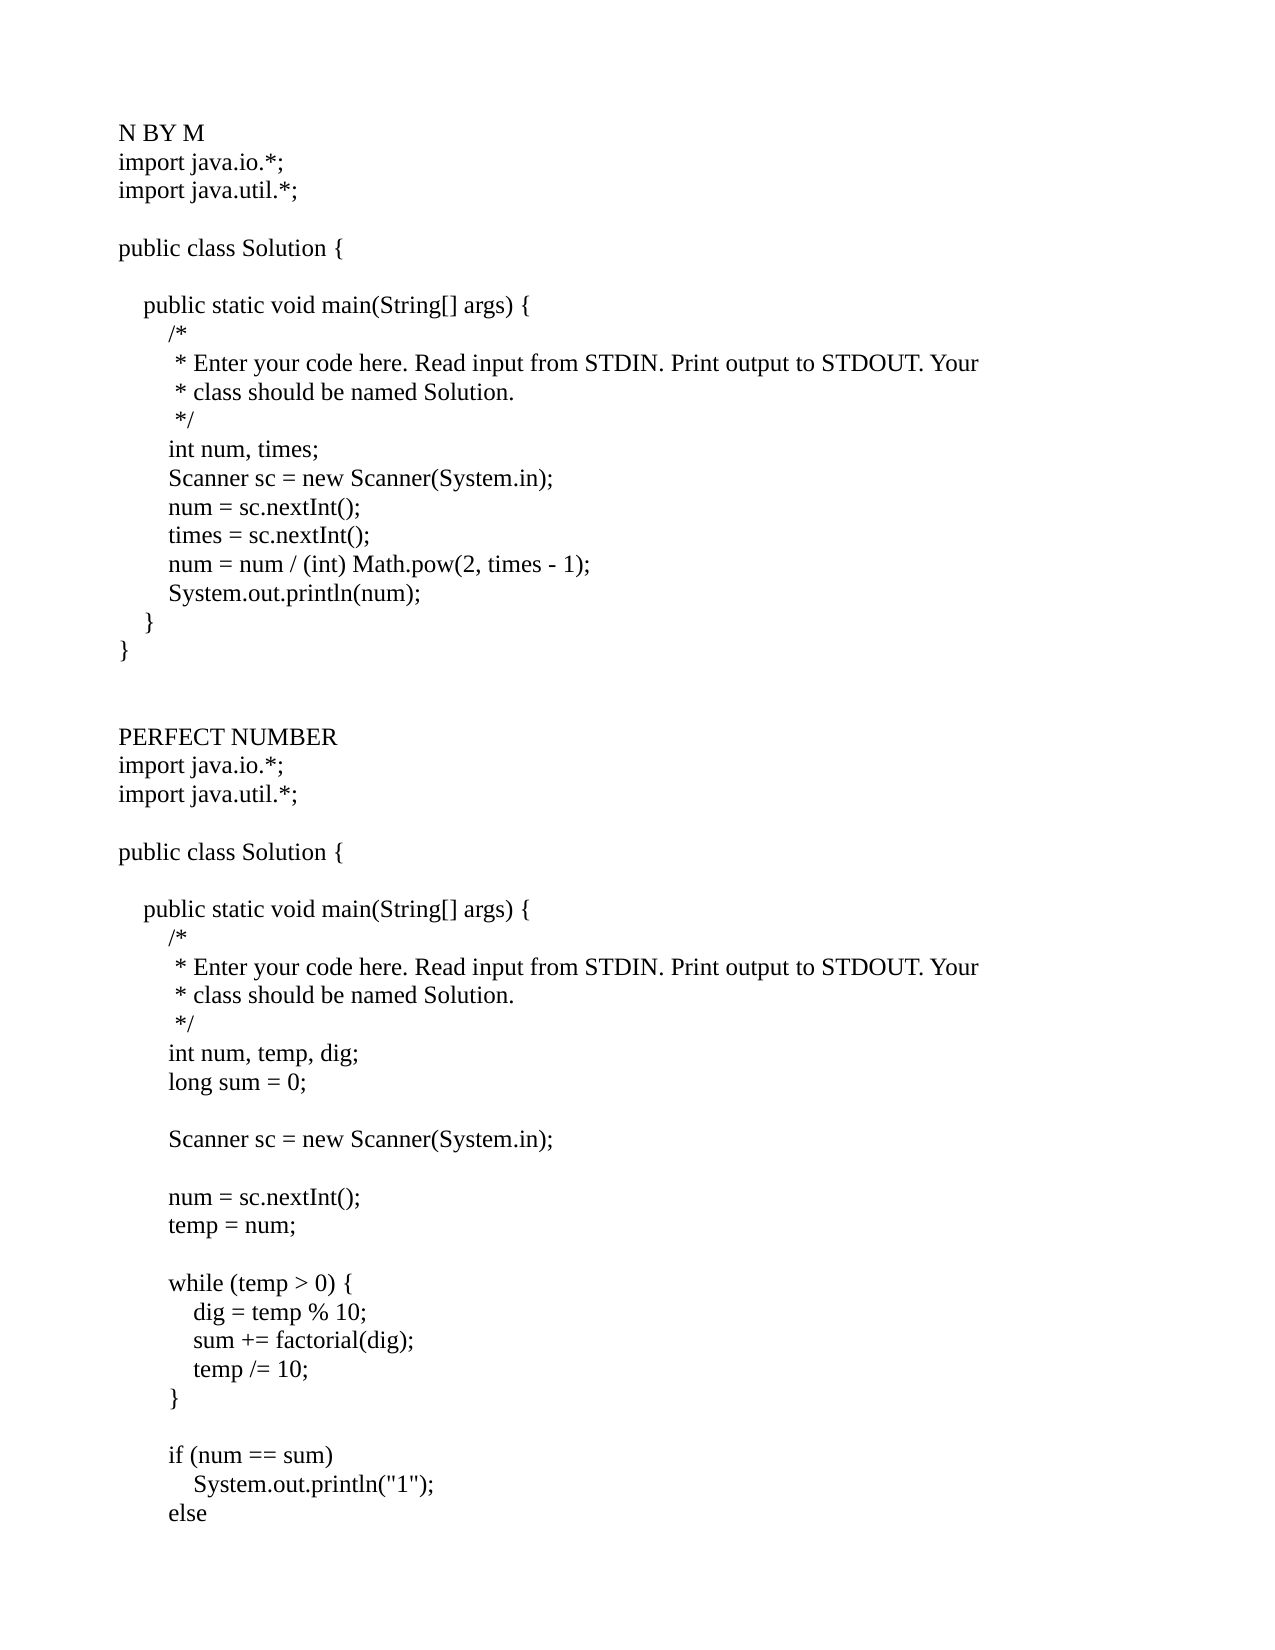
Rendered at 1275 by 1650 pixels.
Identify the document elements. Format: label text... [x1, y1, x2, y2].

text * Enter your code here. Read input from STDIN. Print output to STDOUT. Your [118, 348, 1157, 377]
text num = sc.nextInt(); [118, 492, 1157, 521]
text } [118, 1383, 1157, 1412]
text N BY M [118, 118, 1157, 147]
text sum += factorial(dig); [118, 1326, 1157, 1354]
text */ [118, 1009, 1157, 1038]
text public static void main(String[] args) { [118, 894, 1157, 923]
text System.out.println(num); [118, 578, 1157, 607]
text import java.io.*; [118, 751, 1157, 779]
text */ [118, 406, 1157, 434]
text temp /= 10; [118, 1354, 1157, 1383]
text public static void main(String[] args) { [118, 291, 1157, 319]
text import java.util.*; [118, 176, 1157, 204]
text import java.util.*; [118, 779, 1157, 808]
text temp = num; [118, 1211, 1157, 1239]
text num = num / (int) Math.pow(2, times - 1); [118, 549, 1157, 578]
text while (temp > 0) { [118, 1268, 1157, 1297]
text int num, times; [118, 434, 1157, 463]
text PERFECT NUMBER [118, 722, 1157, 751]
text /* [118, 923, 1157, 952]
text } [118, 636, 1157, 664]
text import java.io.*; [118, 147, 1157, 176]
text long sum = 0; [118, 1067, 1157, 1096]
text /* [118, 319, 1157, 348]
text num = sc.nextInt(); [118, 1182, 1157, 1211]
text Scanner sc = new Scanner(System.in); [118, 463, 1157, 492]
text public class Solution { [118, 233, 1157, 262]
text times = sc.nextInt(); [118, 521, 1157, 549]
text dig = temp % 10; [118, 1297, 1157, 1326]
text System.out.println("1"); [118, 1469, 1157, 1498]
text * class should be named Solution. [118, 377, 1157, 406]
text * Enter your code here. Read input from STDIN. Print output to STDOUT. Your [118, 952, 1157, 981]
text public class Solution { [118, 837, 1157, 866]
text else [118, 1498, 1157, 1527]
text int num, temp, dig; [118, 1038, 1157, 1067]
text if (num == sum) [118, 1441, 1157, 1469]
text * class should be named Solution. [118, 981, 1157, 1009]
text } [118, 607, 1157, 636]
text Scanner sc = new Scanner(System.in); [118, 1124, 1157, 1153]
